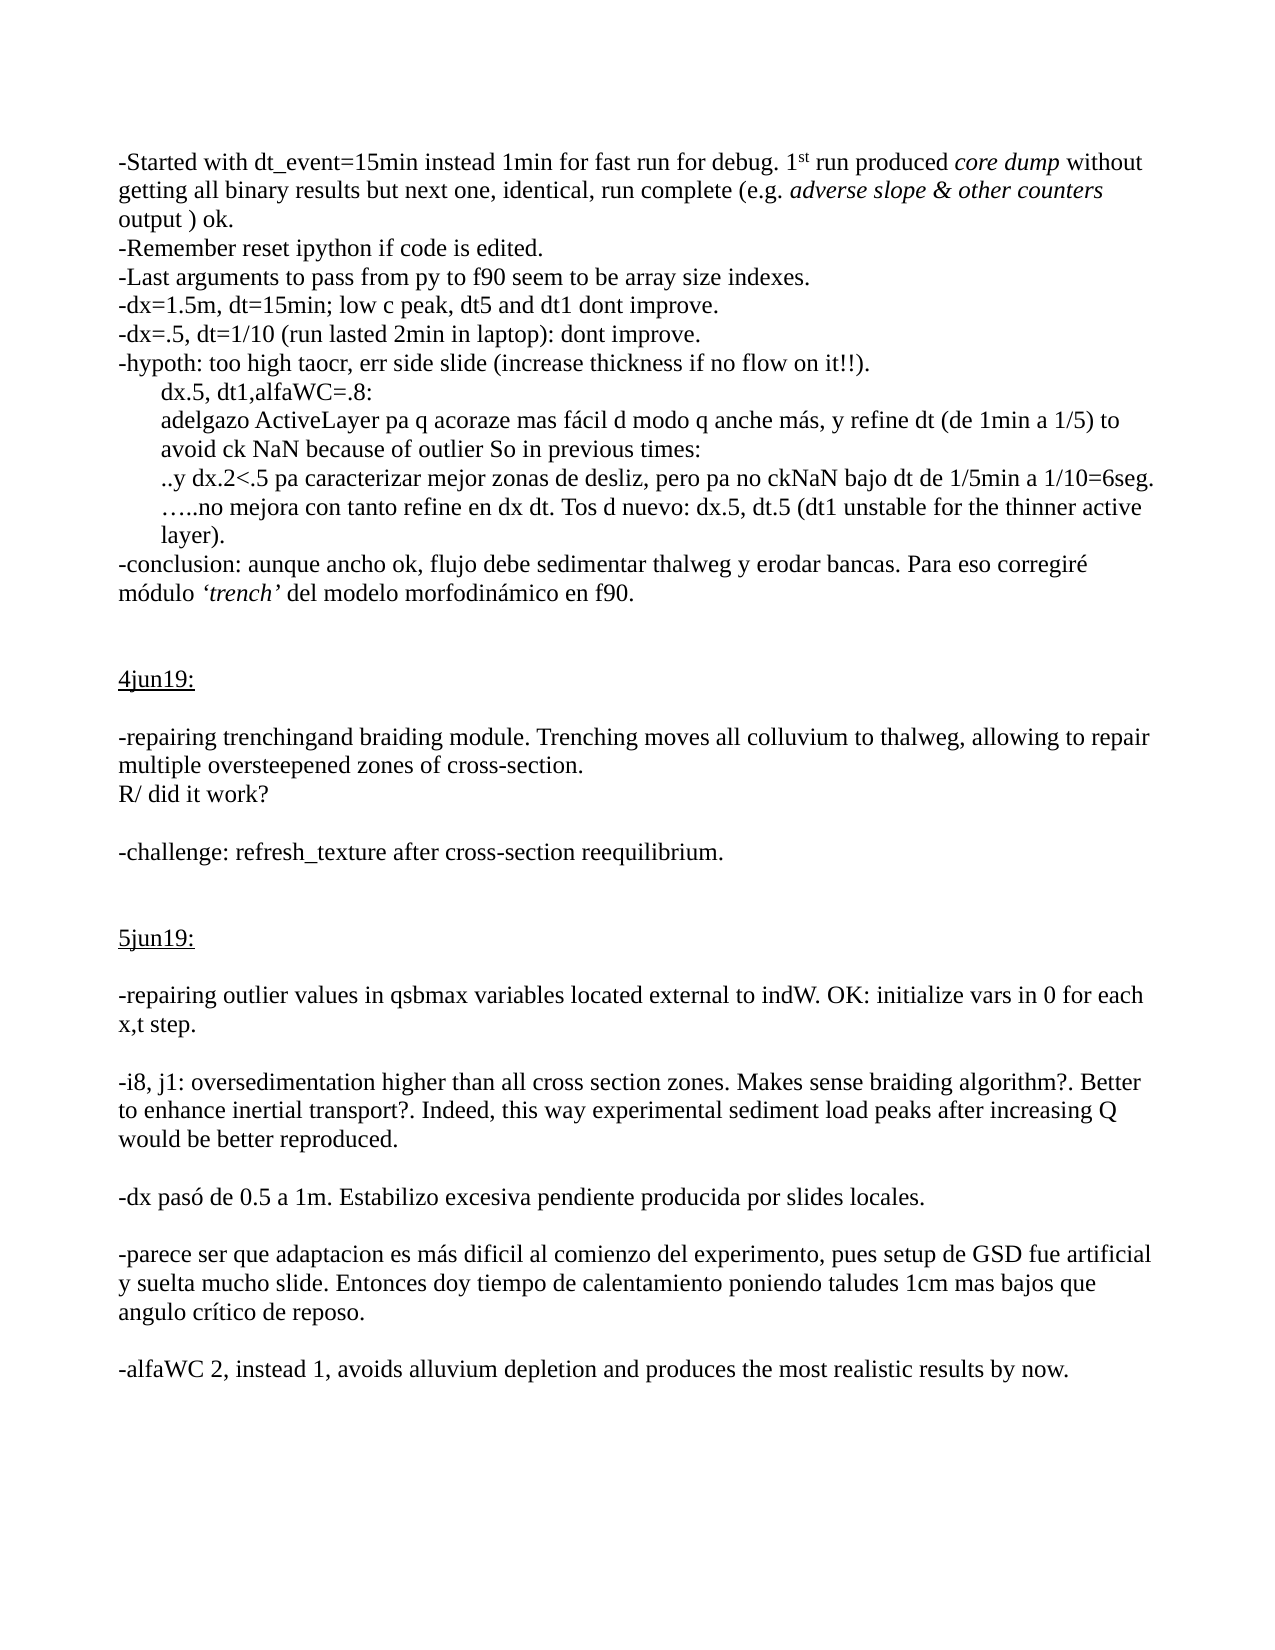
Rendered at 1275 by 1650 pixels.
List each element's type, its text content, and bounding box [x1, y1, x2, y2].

text R/ did it work? [118, 779, 1157, 808]
text -dx=.5, dt=1/10 (run lasted 2min in laptop): dont improve. [118, 319, 1157, 348]
text -dx=1.5m, dt=15min; low c peak, dt5 and dt1 dont improve. [118, 291, 1157, 319]
text -challenge: refresh_texture after cross-section reequilibrium. [118, 837, 1157, 866]
text -repairing trenchingand braiding module. Trenching moves all colluvium to thalweg, allowing to repair multiple oversteepened zones of cross-section. [118, 722, 1157, 779]
text dx.5, dt1,alfaWC=.8: [118, 377, 1157, 406]
text -alfaWC 2, instead 1, avoids alluvium depletion and produces the most realistic results by now. [118, 1354, 1157, 1383]
text -Last arguments to pass from py to f90 seem to be array size indexes. [118, 262, 1157, 291]
text -Remember reset ipython if code is edited. [118, 233, 1157, 262]
text -parece ser que adaptacion es más dificil al comienzo del experimento, pues setup de GSD fue artificial y suelta mucho slide. Entonces doy tiempo de calentamiento poniendo taludes 1cm mas bajos que angulo crítico de reposo. [118, 1239, 1157, 1326]
text …..no mejora con tanto refine en dx dt. Tos d nuevo: dx.5, dt.5 (dt1 unstable for the thinner active layer). [118, 492, 1157, 549]
text 5jun19: [118, 923, 1157, 952]
text -i8, j1: oversedimentation higher than all cross section zones. Makes sense braiding algorithm?. Better to enhance inertial transport?. Indeed, this way experimental sediment load peaks after increasing Q would be better reproduced. [118, 1067, 1157, 1153]
text 4jun19: [118, 664, 1157, 693]
text -repairing outlier values in qsbmax variables located external to indW. OK: initialize vars in 0 for each x,t step. [118, 981, 1157, 1038]
text -hypoth: too high taocr, err side slide (increase thickness if no flow on it!!). [118, 348, 1157, 377]
text ..y dx.2<.5 pa caracterizar mejor zonas de desliz, pero pa no ckNaN bajo dt de 1/5min a 1/10=6seg. [118, 463, 1157, 492]
text -Started with dt_event=15min instead 1min for fast run for debug. 1st run produced core dump without getting all binary results but next one, identical, run complete (e.g. adverse slope & other counters output ) ok. [118, 147, 1157, 233]
text -dx pasó de 0.5 a 1m. Estabilizo excesiva pendiente producida por slides locales. [118, 1182, 1157, 1211]
text adelgazo ActiveLayer pa q acoraze mas fácil d modo q anche más, y refine dt (de 1min a 1/5) to avoid ck NaN because of outlier So in previous times: [118, 406, 1157, 463]
text -conclusion: aunque ancho ok, flujo debe sedimentar thalweg y erodar bancas. Para eso corregiré módulo ‘trench’ del modelo morfodinámico en f90. [118, 549, 1157, 607]
